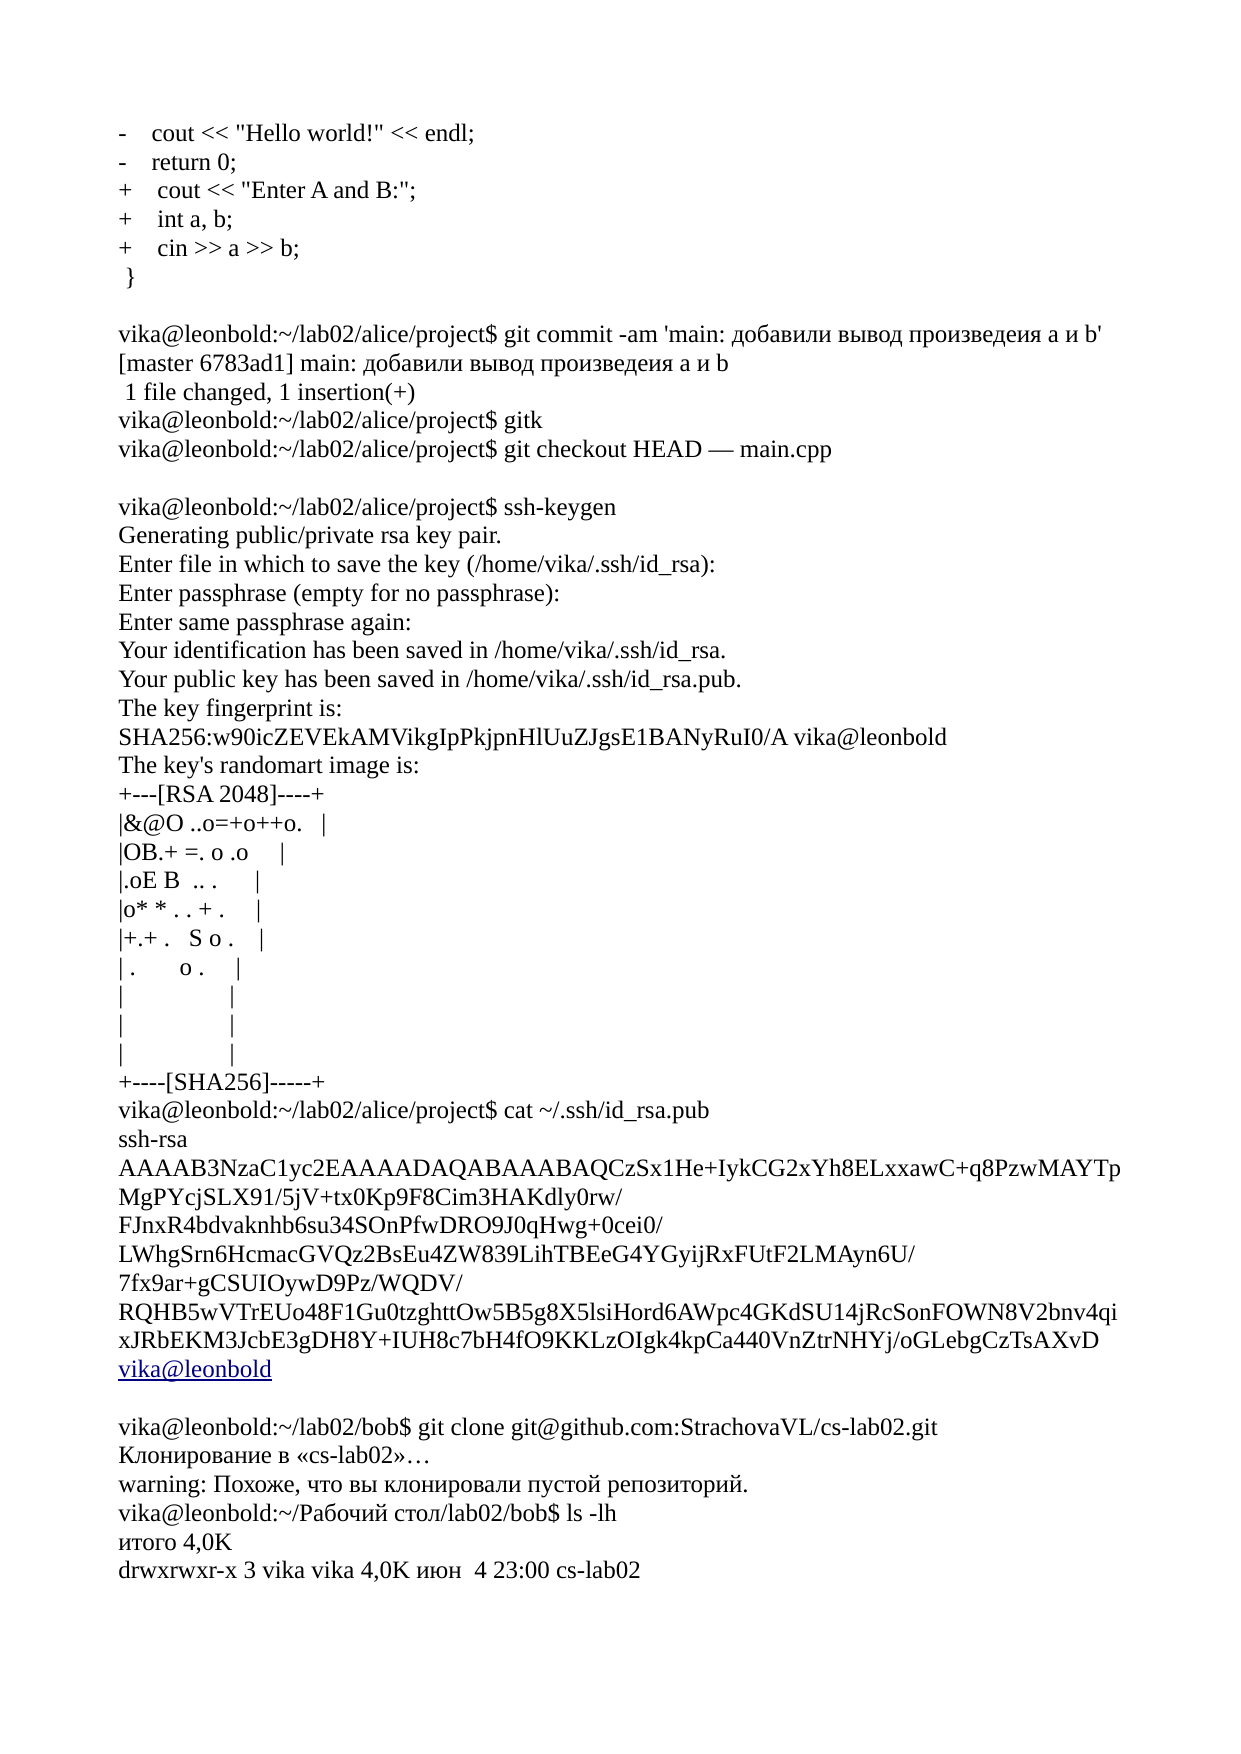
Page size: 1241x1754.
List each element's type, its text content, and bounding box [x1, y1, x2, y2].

text |OB.+ =. o .o | [118, 837, 1122, 866]
text |+.+ . S o . | [118, 923, 1122, 952]
text |&@O ..o=+o++o. | [118, 808, 1122, 837]
text |o* * . . + . | [118, 894, 1122, 923]
text итого 4,0K [118, 1527, 1122, 1556]
text | | [118, 1009, 1122, 1038]
text Enter same passphrase again: [118, 607, 1122, 636]
text Your public key has been saved in /home/vika/.ssh/id_rsa.pub. [118, 664, 1122, 693]
text Клонирование в «cs-lab02»… [118, 1441, 1122, 1469]
text vika@leonbold:~/lab02/alice/project$ ssh-keygen [118, 492, 1122, 521]
text Your identification has been saved in /home/vika/.ssh/id_rsa. [118, 636, 1122, 664]
text [master 6783ad1] main: добавили вывод произведеия a и b [118, 348, 1122, 377]
text +---[RSA 2048]----+ [118, 779, 1122, 808]
text vika@leonbold:~/lab02/alice/project$ git commit -am 'main: добавили вывод произведеия a и b' [118, 319, 1122, 348]
text Enter file in which to save the key (/home/vika/.ssh/id_rsa): [118, 549, 1122, 578]
text vika@leonbold:~/lab02/alice/project$ cat ~/.ssh/id_rsa.pub [118, 1096, 1122, 1124]
text |.oE B .. . | [118, 866, 1122, 894]
text +----[SHA256]-----+ [118, 1067, 1122, 1096]
text 1 file changed, 1 insertion(+) [118, 377, 1122, 406]
text vika@leonbold:~/lab02/bob$ git clone git@github.com:StrachovaVL/cs-lab02.git [118, 1412, 1122, 1441]
text - return 0; [118, 147, 1122, 176]
text - cout << "Hello world!" << endl; [118, 118, 1122, 147]
text + int a, b; [118, 204, 1122, 233]
text + cin >> a >> b; [118, 233, 1122, 262]
text + cout << "Enter A and B:"; [118, 176, 1122, 204]
text | . o . | [118, 952, 1122, 981]
text } [118, 262, 1122, 291]
text Enter passphrase (empty for no passphrase): [118, 578, 1122, 607]
text ssh-rsa AAAAB3NzaC1yc2EAAAADAQABAAABAQCzSx1He+IykCG2xYh8ELxxawC+q8PzwMAYTpMgPYcjSLX91/5jV+tx0Kp9F8Cim3HAKdly0rw/FJnxR4bdvaknhb6su34SOnPfwDRO9J0qHwg+0cei0/LWhgSrn6HcmacGVQz2BsEu4ZW839LihTBEeG4YGyijRxFUtF2LMAyn6U/7fx9ar+gCSUIOywD9Pz/WQDV/RQHB5wVTrEUo48F1Gu0tzghttOw5B5g8X5lsiHord6AWpc4GKdSU14jRcSonFOWN8V2bnv4qixJRbEKM3JcbE3gDH8Y+IUH8c7bH4fO9KKLzOIgk4kpCa440VnZtrNHYj/oGLebgCzTsAXvD vika@leonbold [118, 1124, 1122, 1383]
text The key's randomart image is: [118, 751, 1122, 779]
text | | [118, 1038, 1122, 1067]
text warning: Похоже, что вы клонировали пустой репозиторий. [118, 1469, 1122, 1498]
text vika@leonbold:~/lab02/alice/project$ git checkout HEAD — main.cpp [118, 434, 1122, 463]
text vika@leonbold:~/Рабочий стол/lab02/bob$ ls -lh [118, 1498, 1122, 1527]
text | | [118, 981, 1122, 1009]
text SHA256:w90icZEVEkAMVikgIpPkjpnHlUuZJgsE1BANyRuI0/A vika@leonbold [118, 722, 1122, 751]
text drwxrwxr-x 3 vika vika 4,0K июн 4 23:00 cs-lab02 [118, 1556, 1122, 1584]
text vika@leonbold:~/lab02/alice/project$ gitk [118, 406, 1122, 434]
text The key fingerprint is: [118, 693, 1122, 722]
text Generating public/private rsa key pair. [118, 521, 1122, 549]
